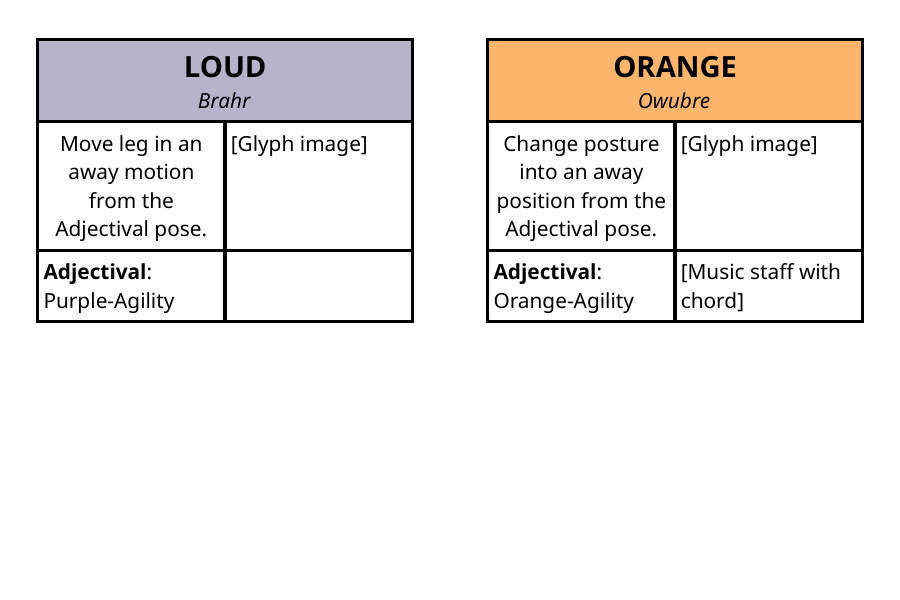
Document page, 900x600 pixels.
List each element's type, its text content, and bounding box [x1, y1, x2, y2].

table_cell Adjectival: Purple-Agility [39, 252, 223, 320]
table_cell [Glyph image] [227, 123, 411, 248]
table_cell Adjectival: Orange-Agility [489, 252, 673, 320]
table_cell [227, 252, 411, 320]
table_cell [Glyph image] [677, 123, 861, 248]
table_header ORANGE Owubre [489, 41, 861, 120]
table_cell Change posture into an away position from the Adjectival pose. [489, 123, 673, 248]
table_cell Move leg in an away motion from the Adjectival pose. [39, 123, 223, 248]
table_header LOUD Brahr [39, 41, 411, 120]
table_cell [Music staff with chord] [677, 252, 861, 320]
